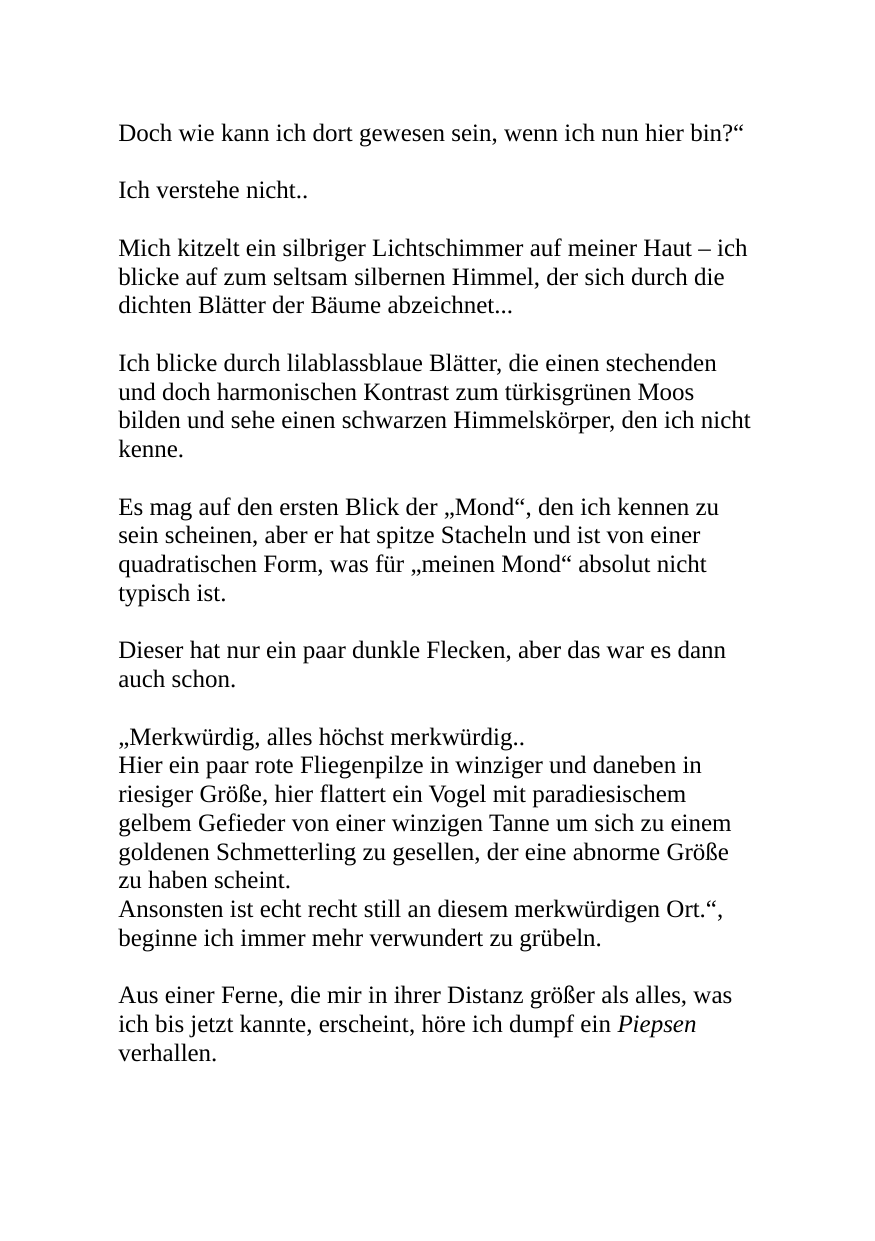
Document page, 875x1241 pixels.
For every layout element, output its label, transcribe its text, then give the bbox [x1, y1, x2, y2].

text Ansonsten ist echt recht still an diesem merkwürdigen Ort.“, [118, 894, 756, 923]
text Ich blicke durch lilablassblaue Blätter, die einen stechenden und doch harmonischen Kontrast zum türkisgrünen Moos bilden und sehe einen schwarzen Himmelskörper, den ich nicht kenne. [118, 348, 756, 463]
text Dieser hat nur ein paar dunkle Flecken, aber das war es dann auch schon. [118, 636, 756, 693]
text Doch wie kann ich dort gewesen sein, wenn ich nun hier bin?“ [118, 118, 756, 147]
text Hier ein paar rote Fliegenpilze in winziger und daneben in riesiger Größe, hier flattert ein Vogel mit paradiesischem gelbem Gefieder von einer winzigen Tanne um sich zu einem goldenen Schmetterling zu gesellen, der eine abnorme Größe zu haben scheint. [118, 751, 756, 894]
text Mich kitzelt ein silbriger Lichtschimmer auf meiner Haut – ich blicke auf zum seltsam silbernen Himmel, der sich durch die dichten Blätter der Bäume abzeichnet... [118, 233, 756, 319]
text Aus einer Ferne, die mir in ihrer Distanz größer als alles, was ich bis jetzt kannte, erscheint, höre ich dumpf ein Piepsen verhallen. [118, 981, 756, 1067]
text „Merkwürdig, alles höchst merkwürdig.. [118, 722, 756, 751]
text Es mag auf den ersten Blick der „Mond“, den ich kennen zu sein scheinen, aber er hat spitze Stacheln und ist von einer quadratischen Form, was für „meinen Mond“ absolut nicht typisch ist. [118, 492, 756, 607]
text beginne ich immer mehr verwundert zu grübeln. [118, 923, 756, 952]
text Ich verstehe nicht.. [118, 176, 756, 204]
